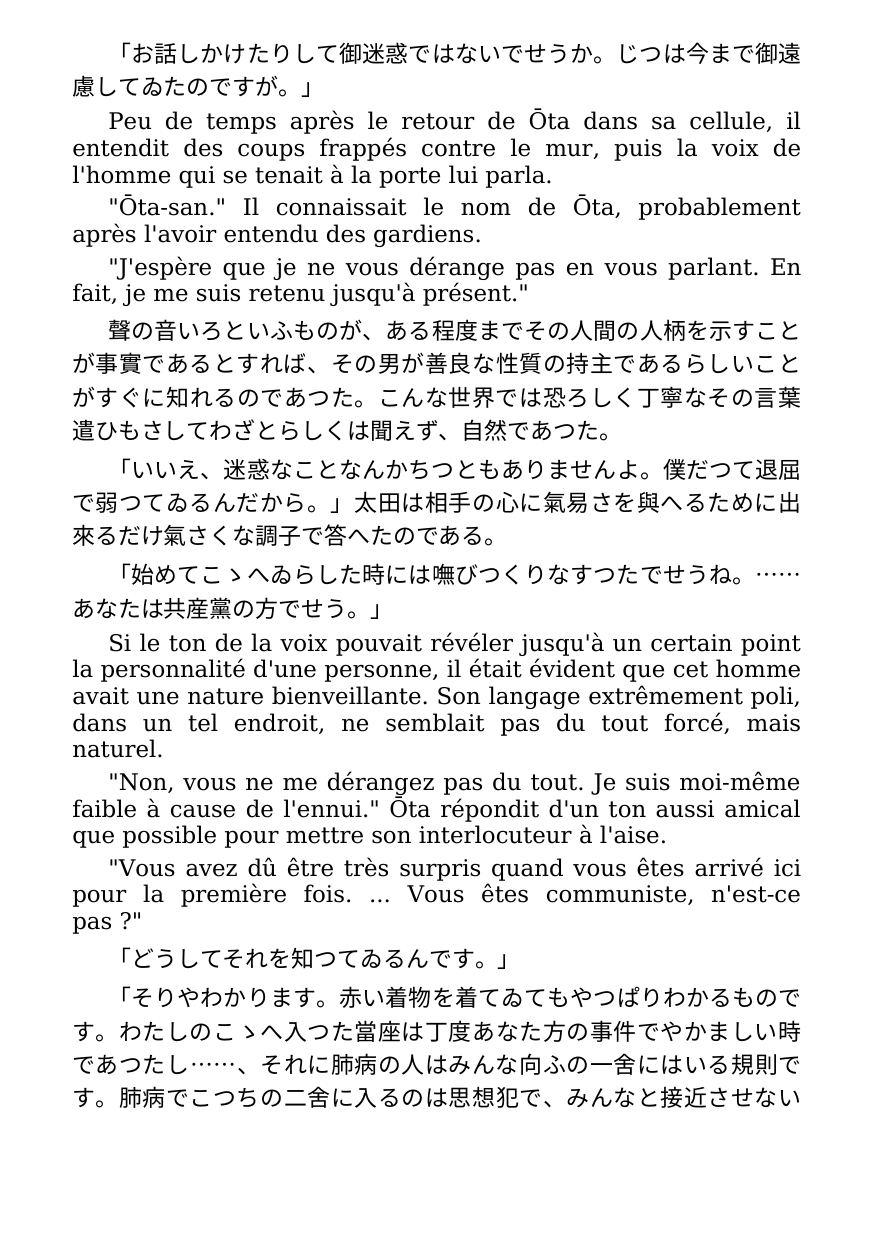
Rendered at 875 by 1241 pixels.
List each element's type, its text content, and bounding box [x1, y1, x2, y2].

text Si le ton de la voix pouvait révéler jusqu'à un certain point la personnalité d'une personne, il était évident que cet homme avait une nature bienveillante. Son langage extrêmement poli, dans un tel endroit, ne semblait pas du tout forcé, mais naturel. [72, 630, 802, 763]
text 聲の音いろといふものが、ある程度までその人間の人柄を示すことが事實であるとすれば、その男が善良な性質の持主であるらしいことがすぐに知れるのであつた。こんな世界では恐ろしく丁寧なその言葉遣ひもさしてわざとらしくは聞えず、自然であつた。 [72, 313, 802, 446]
text 「いいえ、迷惑なことなんかちつともありませんよ。僕だつて退屈で弱つてゐるんだから。」太田は相手の心に氣易さを與へるために出來るだけ氣さくな調子で答へたのである。 [72, 452, 802, 551]
text 「始めてこゝへゐらした時には嘸びつくりなすつたでせうね。……あなたは共産黨の方でせう。」 [72, 557, 802, 624]
text 「どうしてそれを知つてゐるんです。」 [72, 941, 802, 974]
text "Ōta-san." Il connaissait le nom de Ōta, probablement après l'avoir entendu des gardiens. [72, 194, 802, 248]
text Peu de temps après le retour de Ōta dans sa cellule, il entendit des coups frappés contre le mur, puis la voix de l'homme qui se tenait à la porte lui parla. [72, 108, 802, 188]
text 「そりやわかります。赤い着物を着てゐてもやつぱりわかるものです。わたしのこゝへ入つた當座は丁度あなた方の事件でやかましい時であつたし……、それに肺病の人はみんな向ふの一舍にはいる規則です。肺病でこつちの二舍に入るのは思想犯で、みんなと接近させない [72, 980, 802, 1113]
text "J'espère que je ne vous dérange pas en vous parlant. En fait, je me suis retenu jusqu'à présent." [72, 254, 802, 307]
text "Non, vous ne me dérangez pas du tout. Je suis moi-même faible à cause de l'ennui." Ōta répondit d'un ton aussi amical que possible pour mettre son interlocuteur à l'aise. [72, 769, 802, 849]
text "Vous avez dû être très surpris quand vous êtes arrivé ici pour la première fois. ... Vous êtes communiste, n'est-ce pas ?" [72, 855, 802, 935]
text 「お話しかけたりして御迷惑ではないでせうか。じつは今まで御遠慮してゐたのですが。」 [72, 36, 802, 102]
